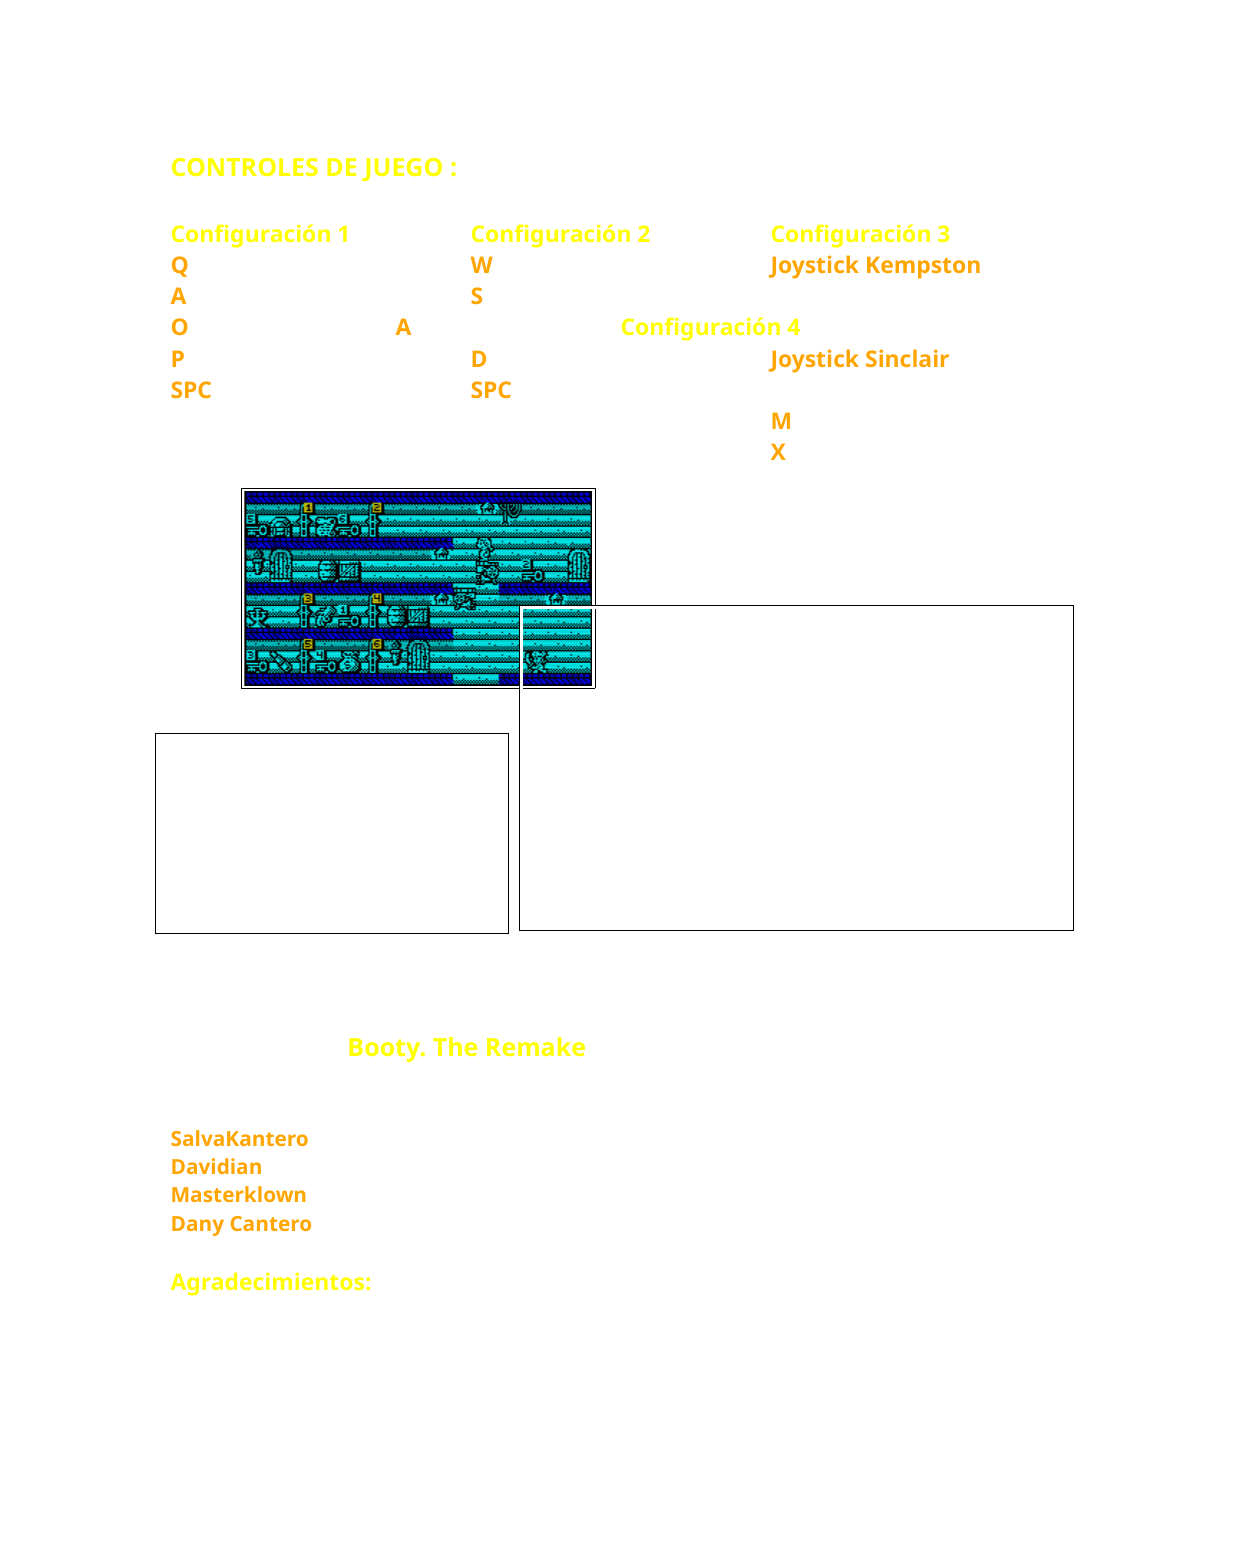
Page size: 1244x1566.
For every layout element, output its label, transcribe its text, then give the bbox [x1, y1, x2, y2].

picture [523, 609, 592, 686]
text M = música SI/NO [170, 405, 1076, 436]
text Davidian Música [170, 1152, 1076, 1181]
text Agradecimientos: [170, 1266, 1076, 1297]
text X = terminar [170, 436, 1076, 467]
list A los compañeros de PlayOnRetro, GreenWeb Sevilla, Utopian, y muchos otros colegas por su apoyo técnico y ánimos. [208, 1348, 1076, 1399]
picture [244, 491, 592, 686]
text O = izquierda A = izquierda Configuración 4 [170, 311, 1076, 342]
text Booty. The Remake [170, 1030, 1076, 1064]
text A = abajo S = abajo [170, 280, 1076, 311]
text SPC = usar puerta SPC = usar puerta [170, 374, 1076, 405]
text Q = arriba W = arriba Joystick Kempston [170, 249, 1076, 280]
list A Mojon Twins por liberar su genial motor de juegos MK/2, con el que se ha realizado gran parte de este programa. [208, 1297, 1076, 1348]
text Configuración 1 Configuración 2 Configuración 3 [170, 217, 1076, 249]
list vida. [208, 118, 1076, 149]
text CONTROLES DE JUEGO : [170, 149, 1076, 183]
text Dany Cantero Traducciones [170, 1209, 1076, 1237]
text P = derecha D = derecha Joystick Sinclair [170, 342, 1076, 374]
text Copyleft (C) 2019 [170, 1064, 1076, 1092]
text Masterklown Ilustraciones para la carátula y el manual [170, 1181, 1076, 1209]
text SalvaKantero Programa y gráficos [170, 1124, 1076, 1152]
list A Javi Ortiz por dar a conocer el juego en su canal “El Spectrumero”. [208, 1399, 1076, 1425]
